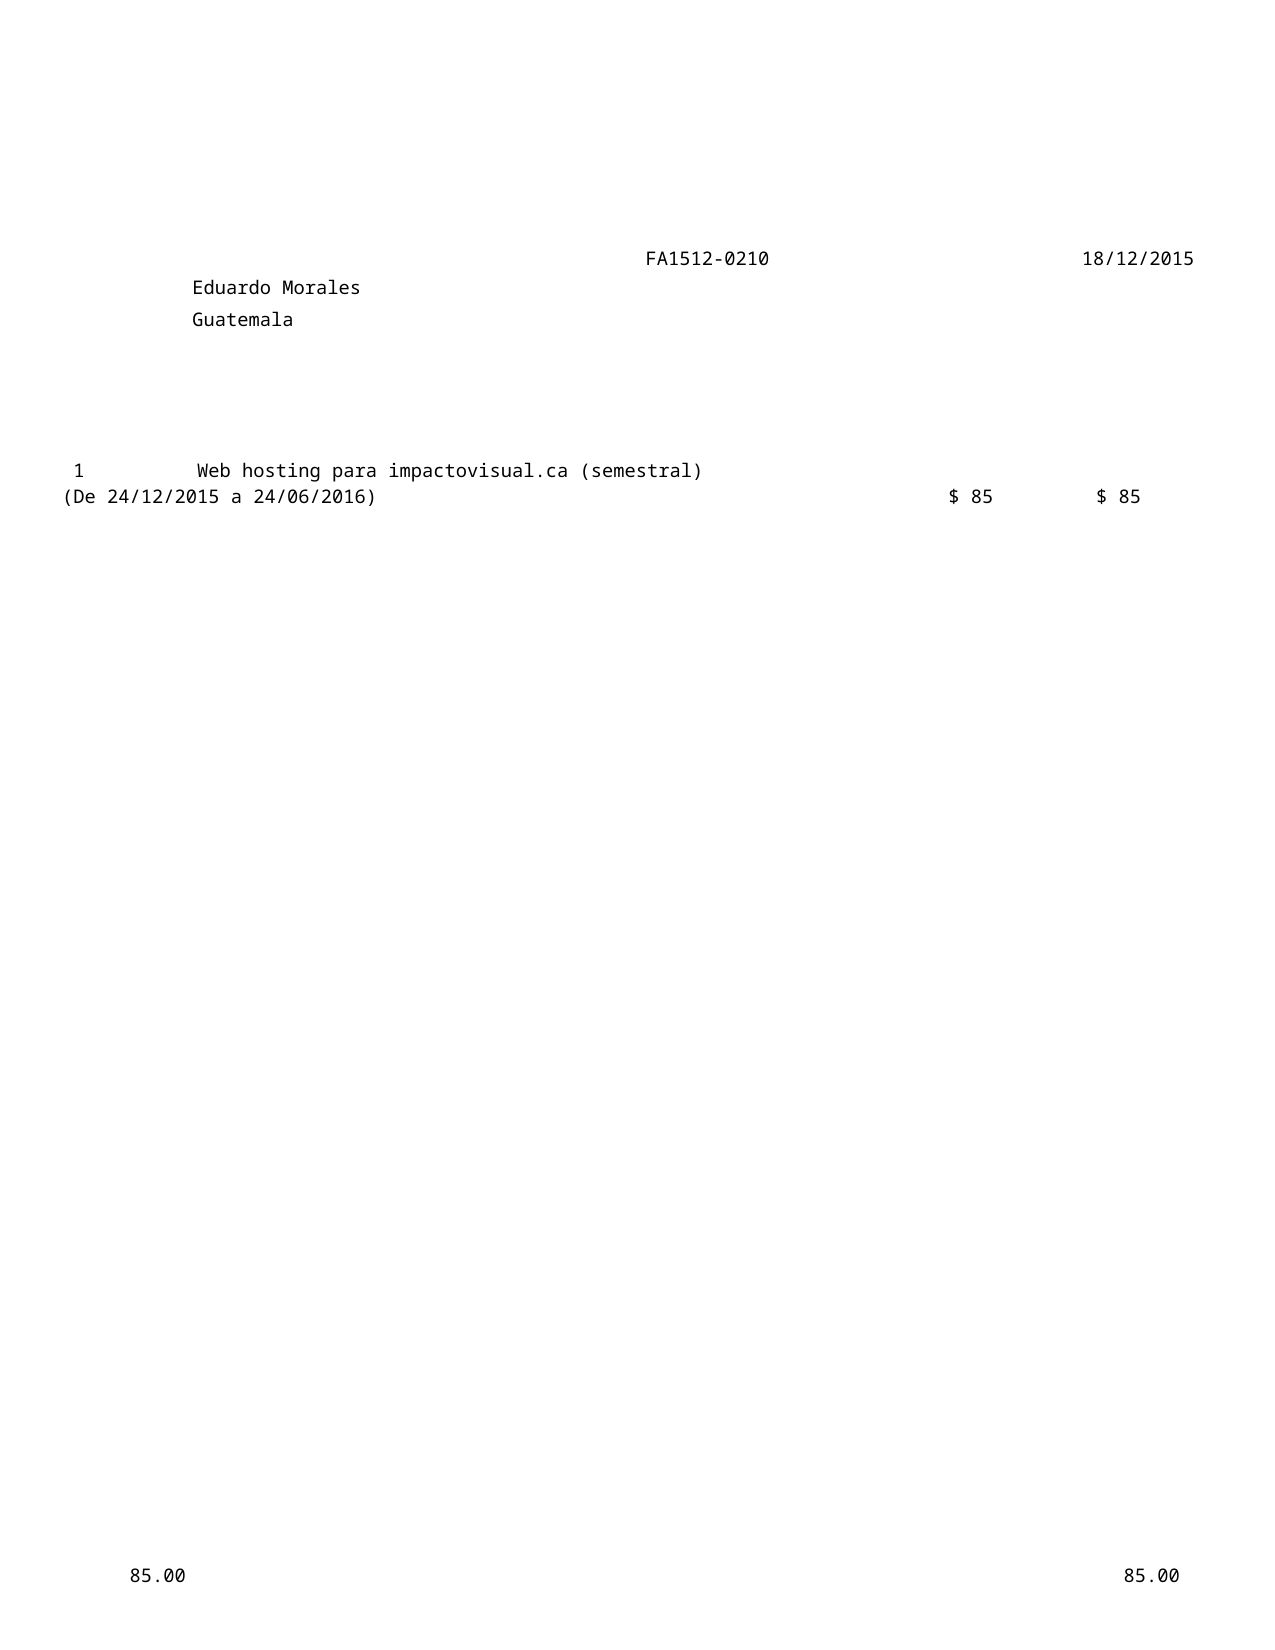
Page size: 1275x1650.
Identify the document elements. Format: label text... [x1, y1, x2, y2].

text 1 Web hosting para impactovisual.ca (semestral) (De 24/12/2015 a 24/06/2016) $ 85 $ 85 [0, 458, 1271, 509]
text Eduardo Morales [118, 274, 1271, 300]
text 85.00 85.00 [118, 1563, 1271, 1588]
text Guatemala [118, 306, 1271, 331]
text FA1512-0210 18/12/2015 [118, 246, 1271, 271]
